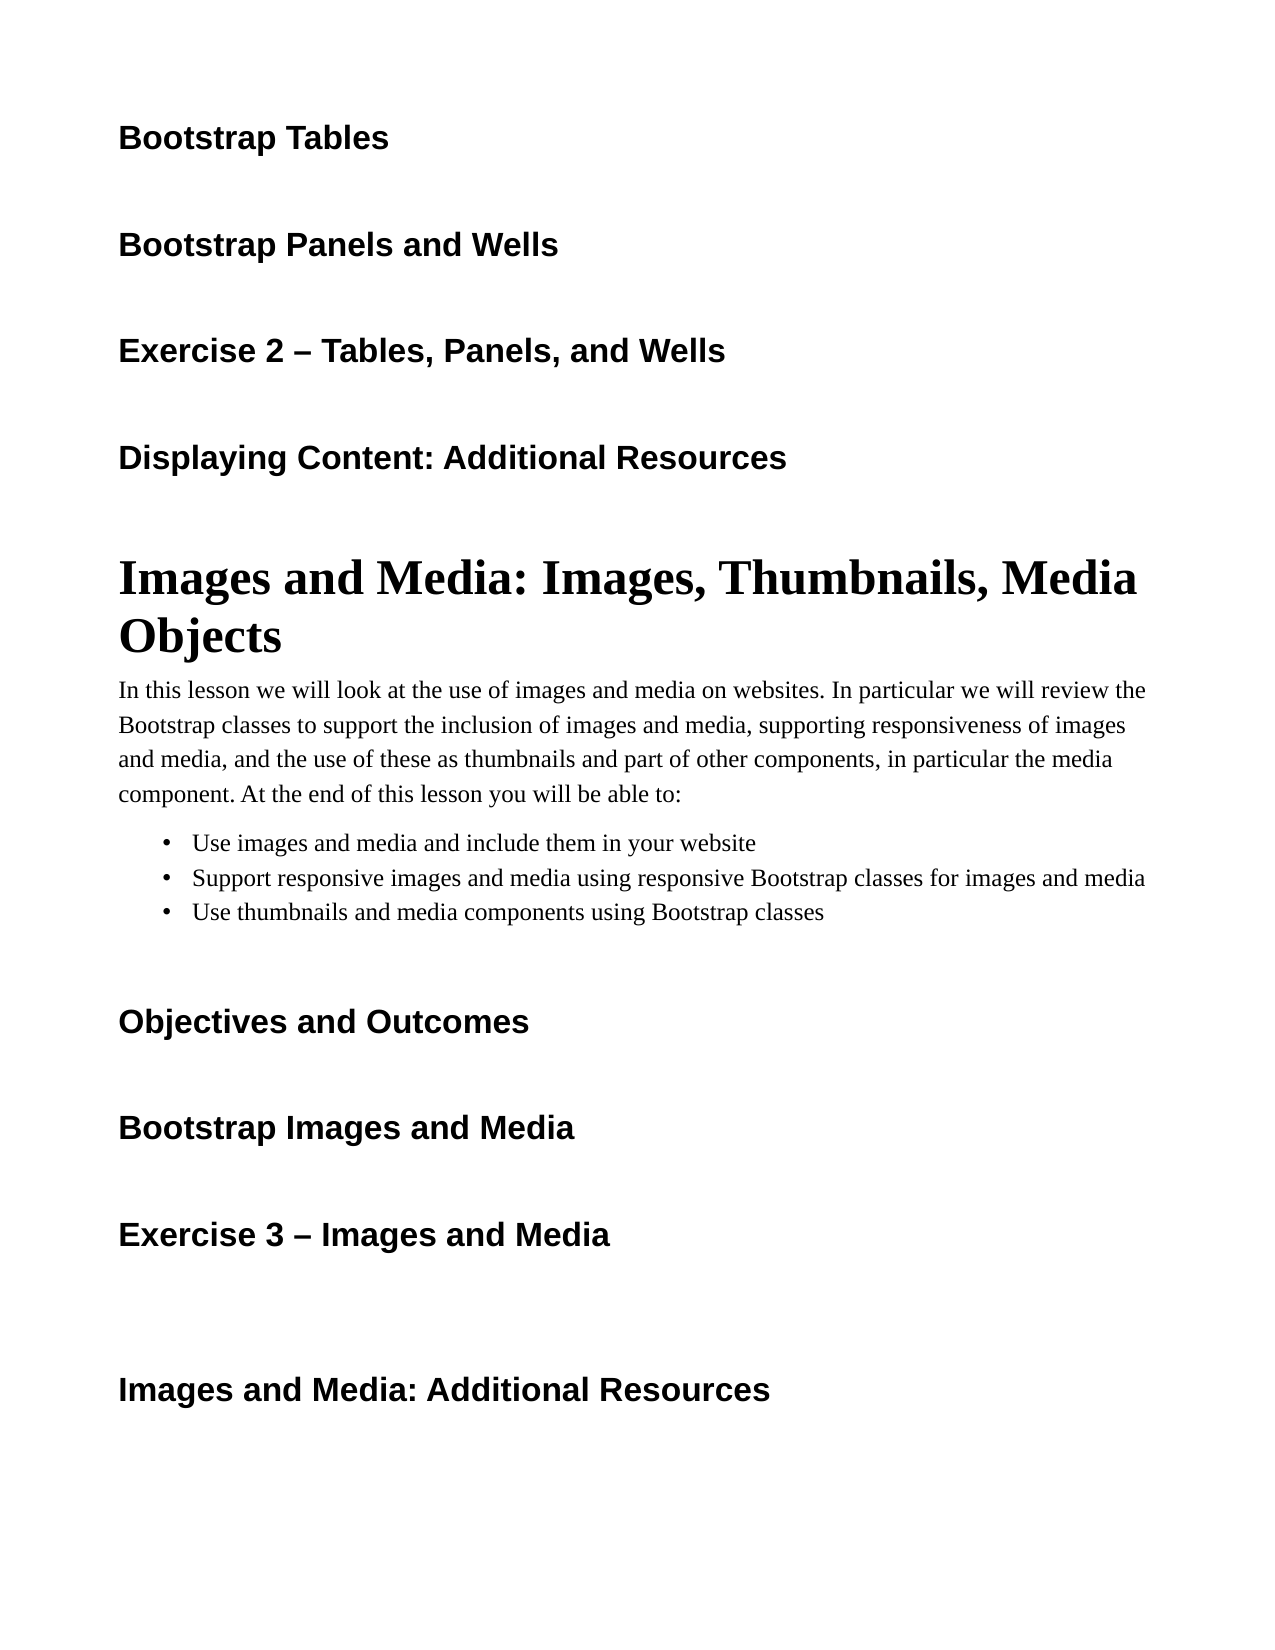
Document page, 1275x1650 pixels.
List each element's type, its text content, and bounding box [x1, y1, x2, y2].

subtitle Bootstrap Images and Media [118, 1108, 1157, 1147]
text In this lesson we will look at the use of images and media on websites. In particular we will review the Bootstrap classes to support the inclusion of images and media, supporting responsiveness of images and media, and the use of these as thumbnails and part of other components, in particular the media component. At the end of this lesson you will be able to: [118, 676, 1157, 808]
list Use thumbnails and media components using Bootstrap classes [162, 897, 1157, 926]
list Support responsive images and media using responsive Bootstrap classes for images and media [162, 863, 1157, 891]
list Use images and media and include them in your website [162, 828, 1157, 857]
subtitle Images and Media: Images, Thumbnails, Media Objects [118, 548, 1157, 663]
subtitle Objectives and Outcomes [118, 1001, 1157, 1040]
subtitle Images and Media: Additional Resources [118, 1370, 1157, 1408]
subtitle Exercise 2 – Tables, Panels, and Wells [118, 331, 1157, 370]
subtitle Bootstrap Panels and Wells [118, 224, 1157, 263]
subtitle Exercise 3 – Images and Media [118, 1214, 1157, 1253]
subtitle Bootstrap Tables [118, 118, 1157, 157]
subtitle Displaying Content: Additional Resources [118, 437, 1157, 476]
